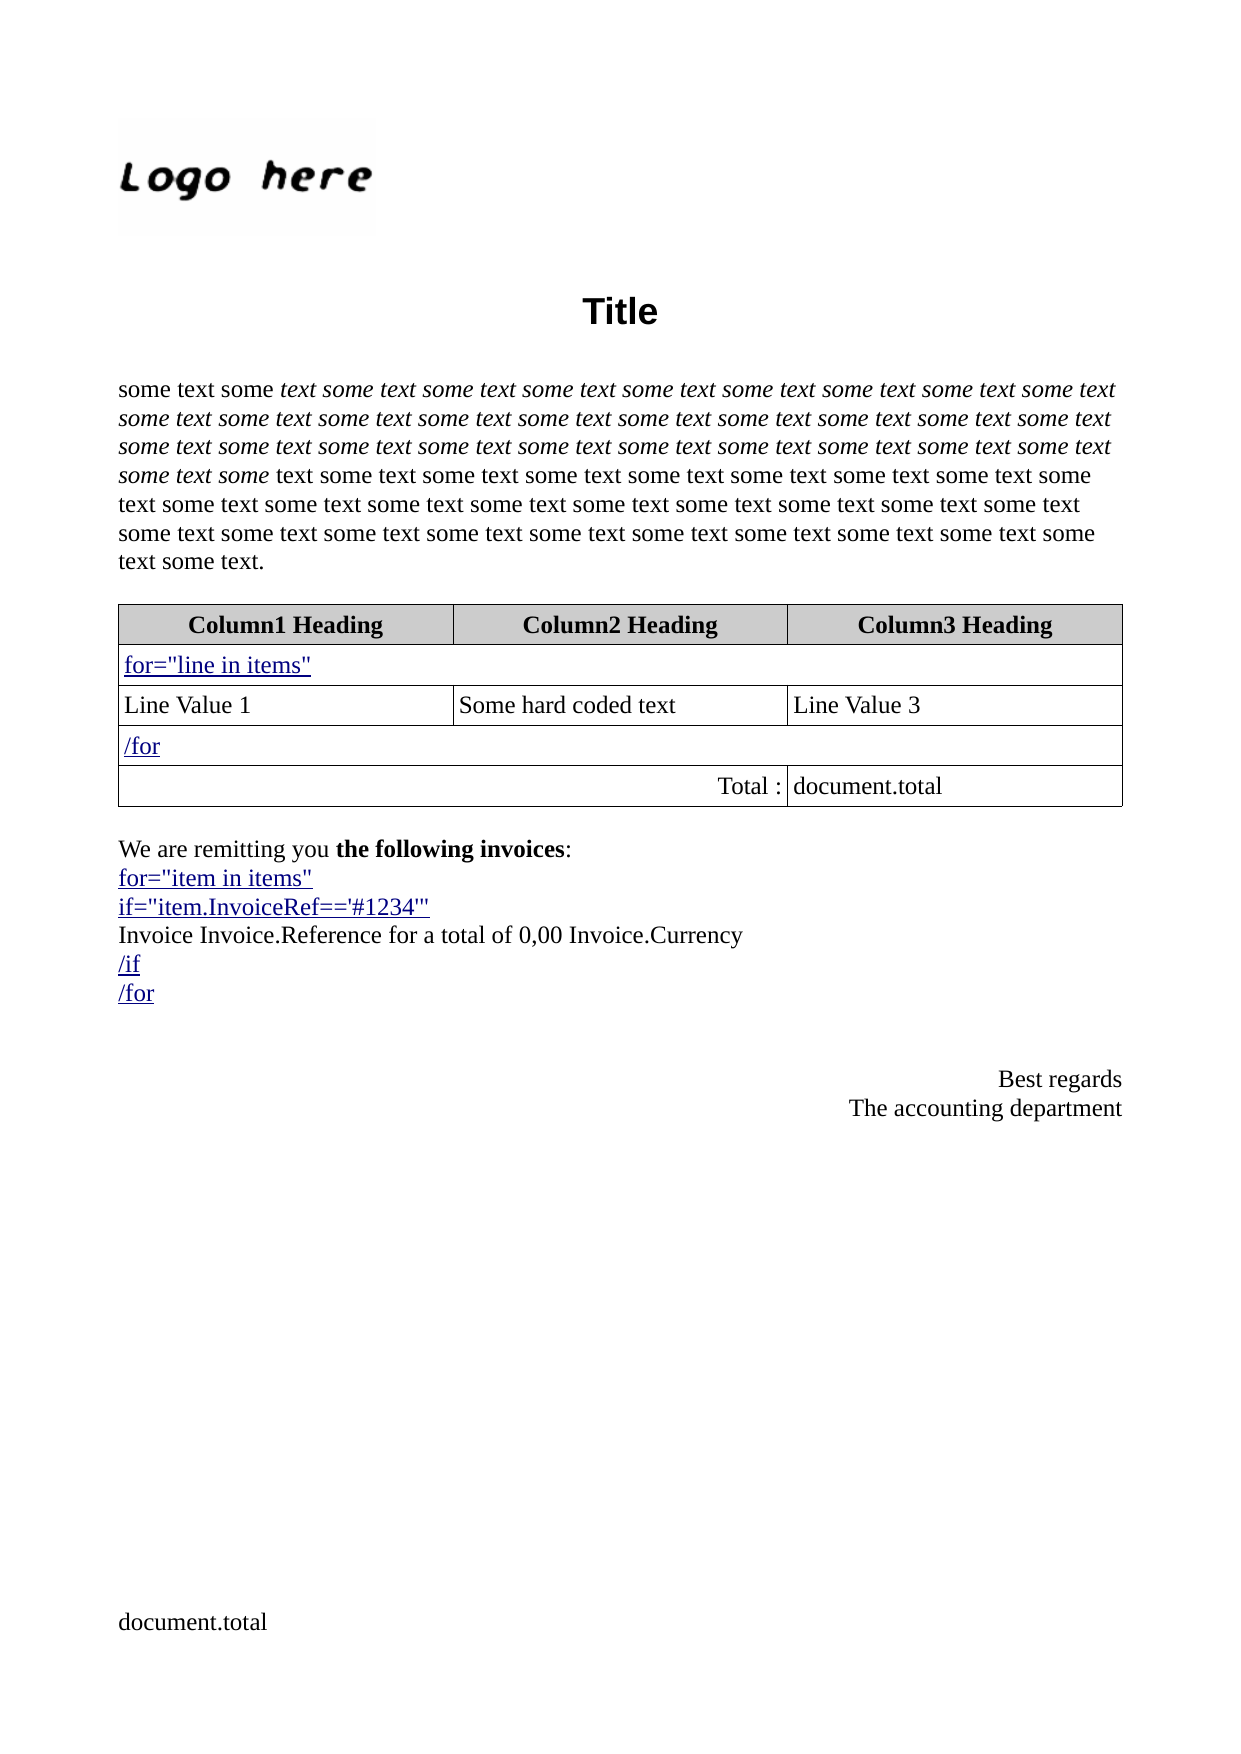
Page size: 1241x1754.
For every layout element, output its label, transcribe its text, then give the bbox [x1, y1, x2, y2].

picture [118, 118, 377, 236]
table_header Column2 Heading [454, 605, 787, 644]
text Best regards [118, 1064, 1122, 1093]
text /if [118, 949, 1122, 978]
text if="item.InvoiceRef=='#1234'" [118, 892, 1122, 921]
table_cell Line Value 1 [119, 686, 453, 725]
table_cell for="line in items" [119, 645, 1122, 684]
text Invoice Invoice.Reference for a total of 0,00 Invoice.Currency [118, 921, 1122, 949]
text some text some text some text some text some text some text some text some text some text some text some text some text some text some text some text some text some text some text some text some text some text some text some text some text some text some text some text some text some text some text some text some text some text some text some text some text some text some text some text some text some text some text some text some text some text some text some text some text some text some text some text some text some text some text some text some text some text some text some text some text. [118, 374, 1122, 575]
title Title [118, 289, 1122, 333]
text We are remitting you the following invoices: [118, 834, 1122, 863]
table_cell document.total [788, 766, 1122, 806]
table_header Column3 Heading [788, 605, 1122, 644]
table_cell Total : [119, 766, 787, 806]
table_cell Some hard coded text [454, 686, 787, 725]
table_header Column1 Heading [119, 605, 453, 644]
text for="item in items" [118, 863, 1122, 892]
table_cell /for [119, 726, 1122, 765]
text The accounting department [118, 1093, 1122, 1122]
table_cell Line Value 3 [788, 686, 1122, 725]
text /for [118, 978, 1122, 1007]
